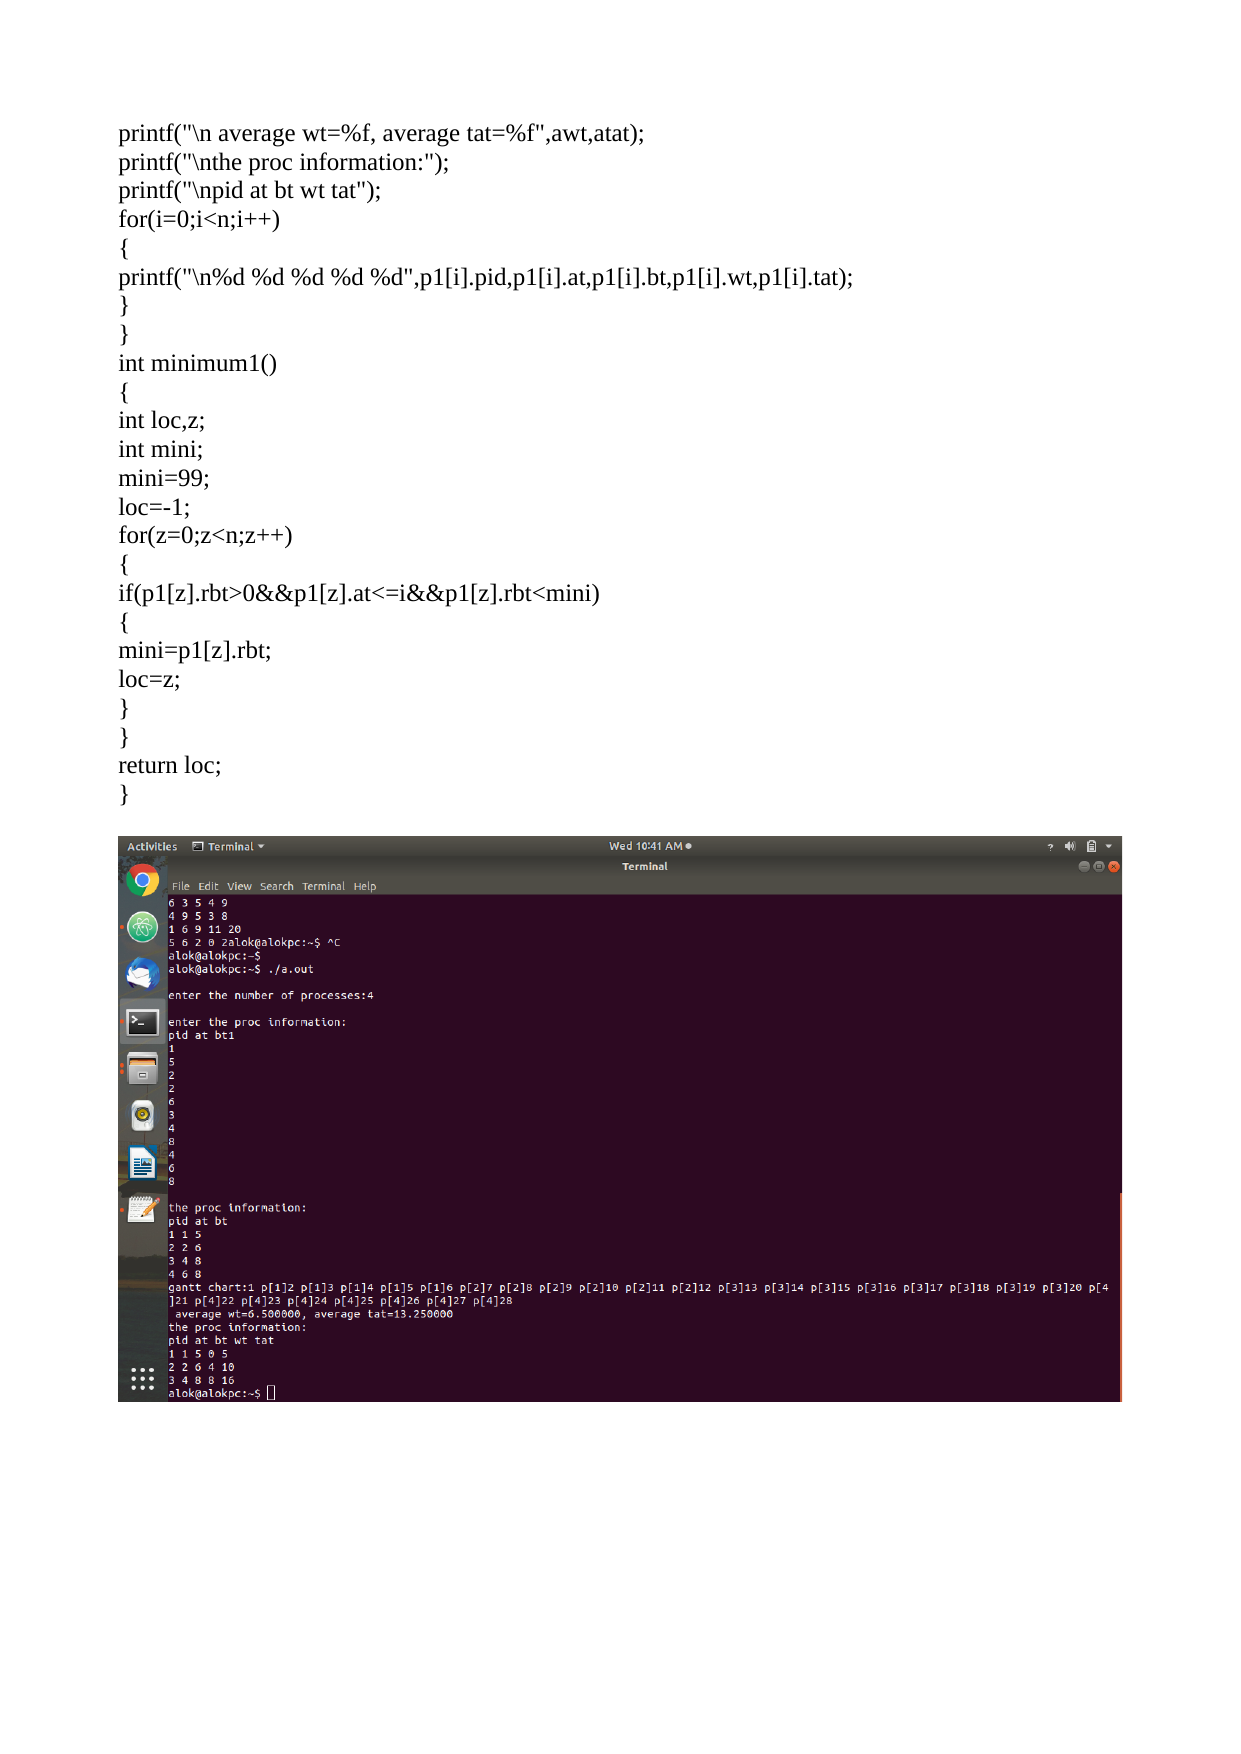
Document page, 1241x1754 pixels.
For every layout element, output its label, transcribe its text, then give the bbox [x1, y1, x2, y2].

text printf("\nthe proc information:"); [118, 147, 1122, 176]
text return loc; [118, 751, 1122, 779]
text for(i=0;i<n;i++) [118, 204, 1122, 233]
text loc=z; [118, 664, 1122, 693]
text } [118, 722, 1122, 751]
text } [118, 291, 1122, 319]
text { [118, 607, 1122, 636]
text } [118, 319, 1122, 348]
text { [118, 233, 1122, 262]
text printf("\n%d %d %d %d %d",p1[i].pid,p1[i].at,p1[i].bt,p1[i].wt,p1[i].tat); [118, 262, 1122, 291]
text int loc,z; [118, 406, 1122, 434]
text printf("\n average wt=%f, average tat=%f",awt,atat); [118, 118, 1122, 147]
text int mini; [118, 434, 1122, 463]
text int minimum1() [118, 348, 1122, 377]
text mini=p1[z].rbt; [118, 636, 1122, 664]
picture [118, 836, 1123, 1402]
text printf("\npid at bt wt tat"); [118, 176, 1122, 204]
text if(p1[z].rbt>0&&p1[z].at<=i&&p1[z].rbt<mini) [118, 578, 1122, 607]
text loc=-1; [118, 492, 1122, 521]
text } [118, 779, 1122, 808]
text mini=99; [118, 463, 1122, 492]
text } [118, 693, 1122, 722]
text for(z=0;z<n;z++) [118, 521, 1122, 549]
text { [118, 377, 1122, 406]
text { [118, 549, 1122, 578]
